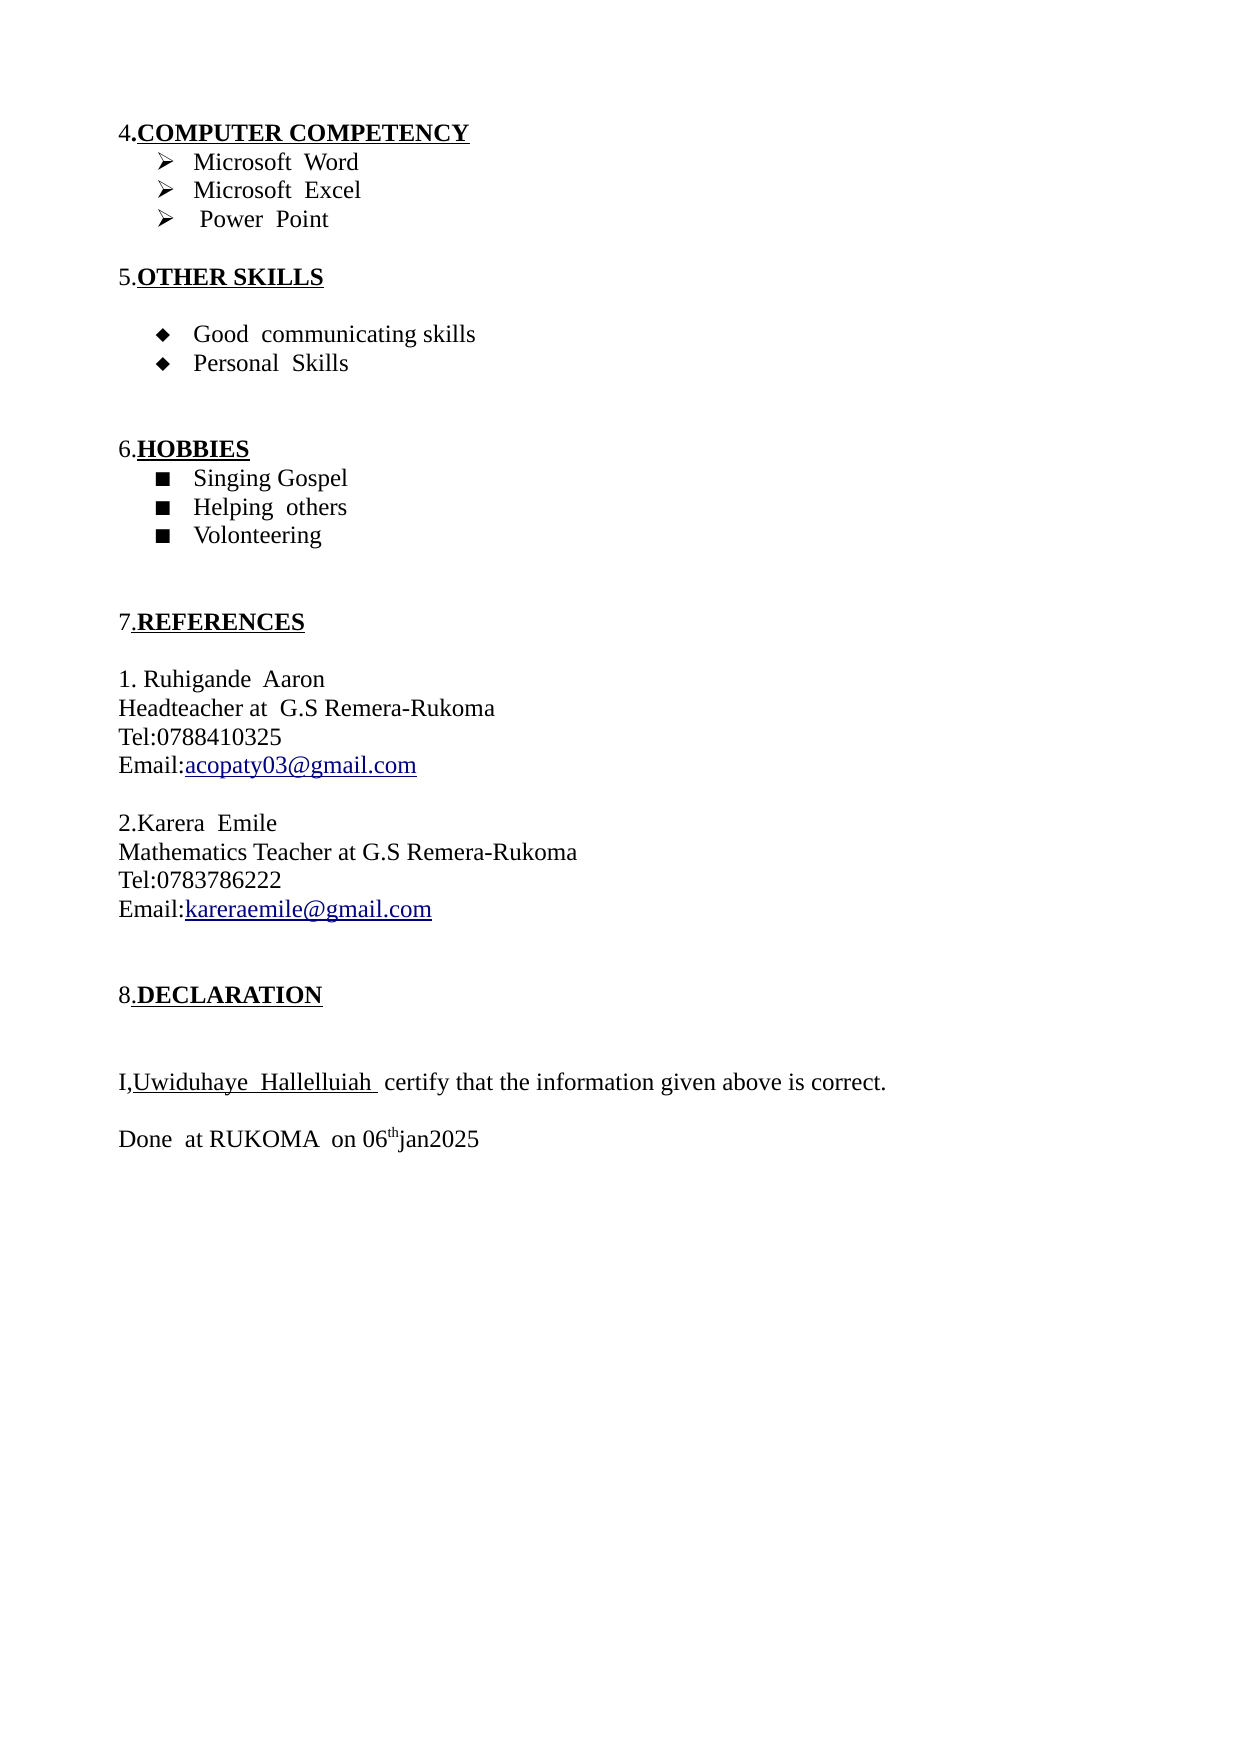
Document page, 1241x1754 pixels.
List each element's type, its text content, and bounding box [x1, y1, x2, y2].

text Email:kareraemile@gmail.com [118, 894, 1122, 923]
text 8.DECLARATION [118, 981, 1122, 1009]
text Mathematics Teacher at G.S Remera-Rukoma [118, 837, 1122, 866]
text Done at RUKOMA on 06thjan2025 [118, 1124, 1122, 1153]
text Headteacher at G.S Remera-Rukoma [118, 693, 1122, 722]
text I,Uwiduhaye Hallelluiah certify that the information given above is correct. [118, 1067, 1122, 1096]
text Tel:0788410325 [118, 722, 1122, 751]
list Microsoft Excel [156, 176, 1122, 204]
text 1. Ruhigande Aaron [118, 664, 1122, 693]
text Email:acopaty03@gmail.com [118, 751, 1122, 779]
list Helping others [156, 492, 1122, 521]
text Tel:0783786222 [118, 866, 1122, 894]
list Volonteering [156, 521, 1122, 549]
text 4.COMPUTER COMPETENCY [118, 118, 1122, 147]
text 7.REFERENCES [118, 607, 1122, 636]
text 5.OTHER SKILLS [118, 262, 1122, 291]
list Personal Skills [156, 348, 1122, 377]
list Power Point [156, 204, 1122, 233]
list Good communicating skills [156, 319, 1122, 348]
list Microsoft Word [156, 147, 1122, 176]
list Singing Gospel [156, 463, 1122, 492]
text 6.HOBBIES [118, 434, 1122, 463]
text 2.Karera Emile [118, 808, 1122, 837]
